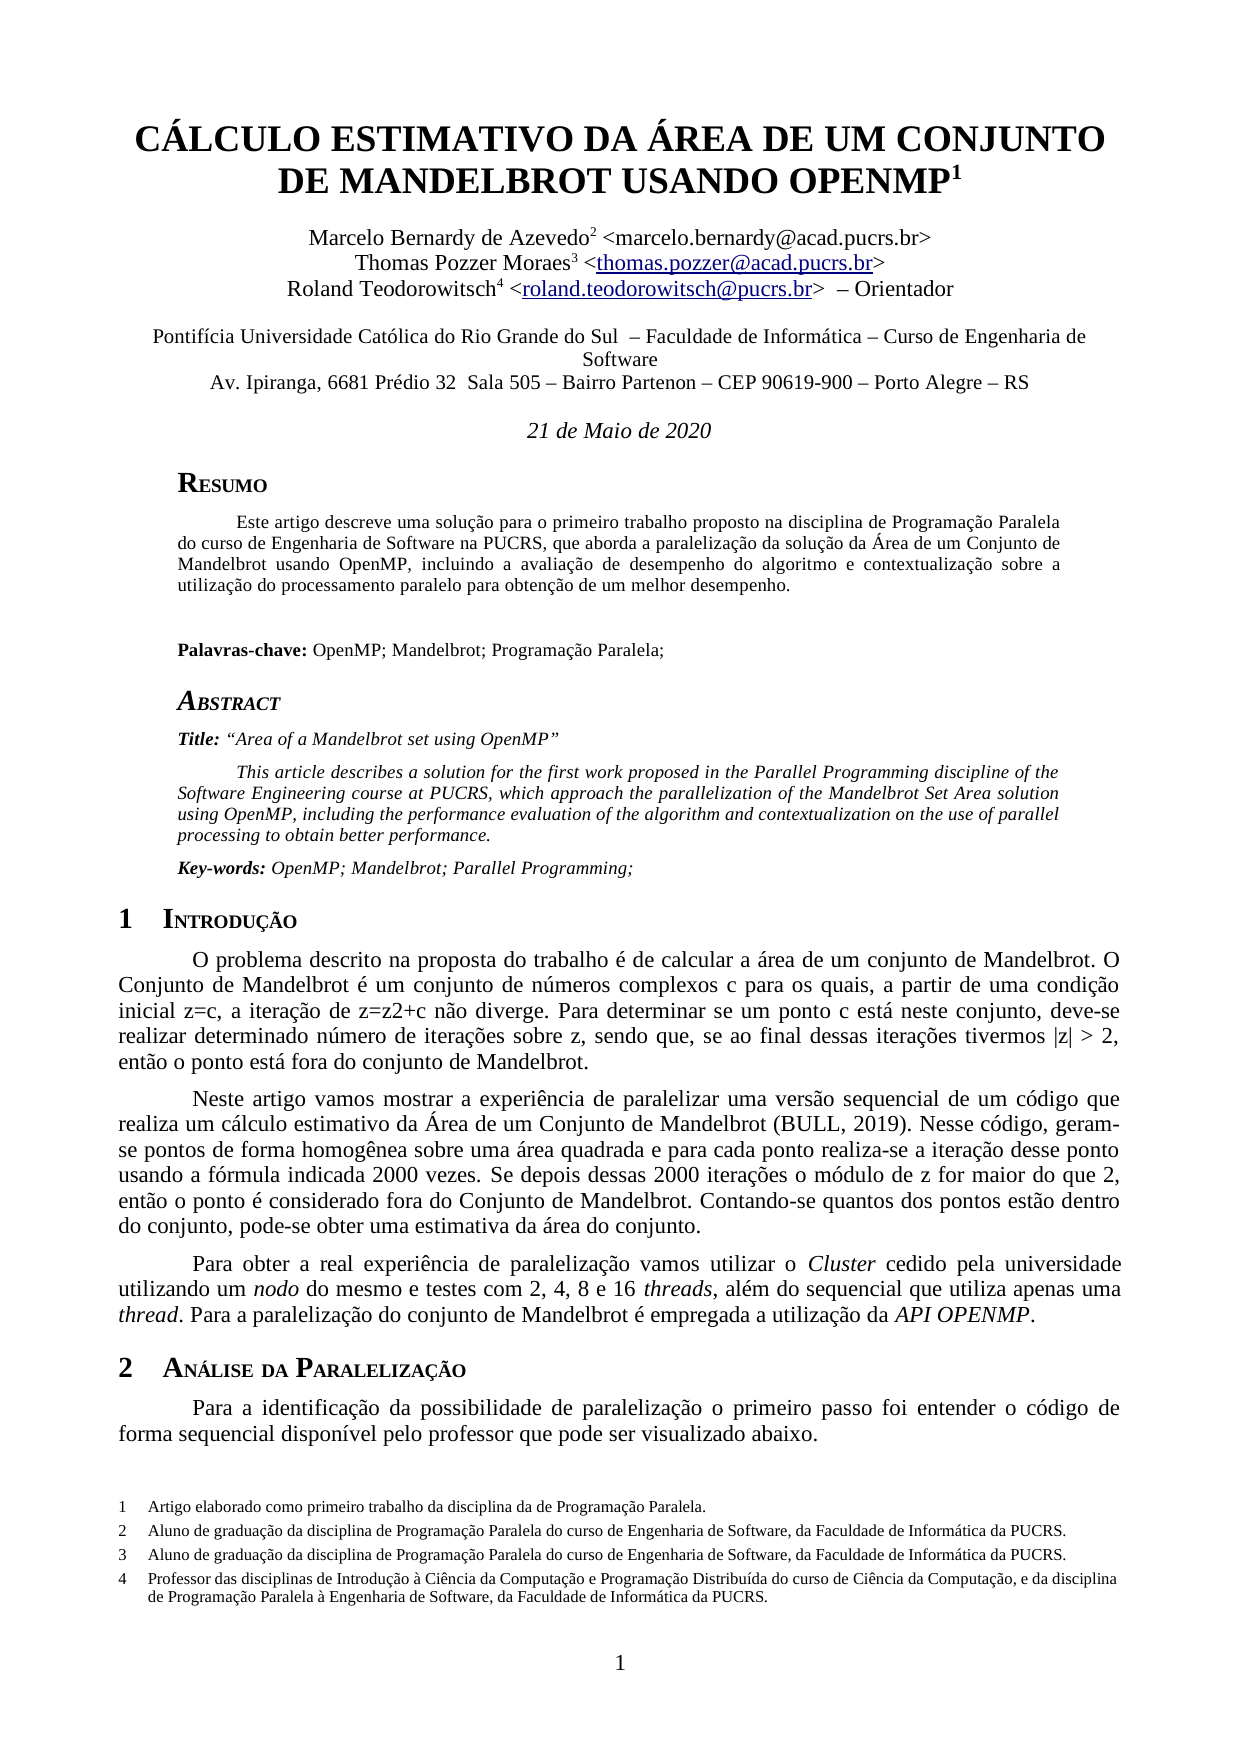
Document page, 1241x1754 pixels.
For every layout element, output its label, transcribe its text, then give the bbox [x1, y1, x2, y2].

text Key-words: OpenMP; Mandelbrot; Parallel Programming; [177, 857, 1063, 878]
text cálculo estimativo da Área de um Conjunto de Mandelbrot usando OpenMP [118, 118, 1122, 201]
text Resumo [177, 467, 1063, 499]
text 21 de Maio de 2020 [118, 418, 1122, 443]
text Roland Teodorowitsch <roland.teodorowitsch@pucrs.br> – Orientador [118, 276, 1122, 301]
text Para obter a real experiência de paralelização vamos utilizar o Cluster cedido pela universidade utilizando um nodo do mesmo e testes com 2, 4, 8 e 16 threads, além do sequencial que utiliza apenas uma thread. Para a paralelização do conjunto de Mandelbrot é empregada a utilização da API OPENMP. [118, 1251, 1122, 1327]
text O problema descrito na proposta do trabalho é de calcular a área de um conjunto de Mandelbrot. O Conjunto de Mandelbrot é um conjunto de números complexos c para os quais, a partir de uma condição inicial z=c, a iteração de z=z2+c não diverge. Para determinar se um ponto c está neste conjunto, deve-se realizar determinado número de iterações sobre z, sendo que, se ao final dessas iterações tivermos |z| > 2, então o ponto está fora do conjunto de Mandelbrot. [118, 946, 1122, 1074]
text Aluno de graduação da disciplina de Programação Paralela do curso de Engenharia de Software, da Faculdade de Informática da PUCRS. [118, 1546, 1122, 1564]
subtitle Análise da Paralelização [118, 1351, 1122, 1383]
title Title: “Area of a Mandelbrot set using OpenMP” [177, 729, 1063, 750]
text Aluno de graduação da disciplina de Programação Paralela do curso de Engenharia de Software, da Faculdade de Informática da PUCRS. [118, 1522, 1122, 1540]
text This article describes a solution for the first work proposed in the Parallel Programming discipline of the Software Engineering course at PUCRS, which approach the parallelization of the Mandelbrot Set Area solution using OpenMP, including the performance evaluation of the algorithm and contextualization on the use of parallel processing to obtain better performance. [177, 762, 1063, 846]
text Av. Ipiranga, 6681 Prédio 32 Sala 505 – Bairro Partenon – CEP 90619-900 – Porto Alegre – RS [118, 371, 1122, 394]
text Pontifícia Universidade Católica do Rio Grande do Sul – Faculdade de Informática – Curso de Engenharia de Software [118, 325, 1122, 371]
subtitle Introdução [118, 902, 1122, 935]
text Artigo elaborado como primeiro trabalho da disciplina da de Programação Paralela. [118, 1498, 1122, 1516]
text Thomas Pozzer Moraes <thomas.pozzer@acad.pucrs.br> [118, 250, 1122, 276]
text Marcelo Bernardy de Azevedo <marcelo.bernardy@acad.pucrs.br> [118, 225, 1122, 250]
text Professor das disciplinas de Introdução à Ciência da Computação e Programação Distribuída do curso de Ciência da Computação, e da disciplina de Programação Paralela à Engenharia de Software, da Faculdade de Informática da PUCRS. [118, 1570, 1122, 1606]
text Abstract [177, 684, 1063, 717]
text Este artigo descreve uma solução para o primeiro trabalho proposto na disciplina de Programação Paralela do curso de Engenharia de Software na PUCRS, que aborda a paralelização da solução da Área de um Conjunto de Mandelbrot usando OpenMP, incluindo a avaliação de desempenho do algoritmo e contextualização sobre a utilização do processamento paralelo para obtenção de um melhor desempenho. [177, 511, 1063, 595]
text Neste artigo vamos mostrar a experiência de paralelizar uma versão sequencial de um código que realiza um cálculo estimativo da Área de um Conjunto de Mandelbrot (BULL, 2019). Nesse código, geram-se pontos de forma homogênea sobre uma área quadrada e para cada ponto realiza-se a iteração desse ponto usando a fórmula indicada 2000 vezes. Se depois dessas 2000 iterações o módulo de z for maior do que 2, então o ponto é considerado fora do Conjunto de Mandelbrot. Contando-se quantos dos pontos estão dentro do conjunto, pode-se obter uma estimativa da área do conjunto. [118, 1086, 1122, 1239]
text Para a identificação da possibilidade de paralelização o primeiro passo foi entender o código de forma sequencial disponível pelo professor que pode ser visualizado abaixo. [118, 1395, 1122, 1446]
text Palavras-chave: OpenMP; Mandelbrot; Programação Paralela; [177, 640, 1063, 661]
